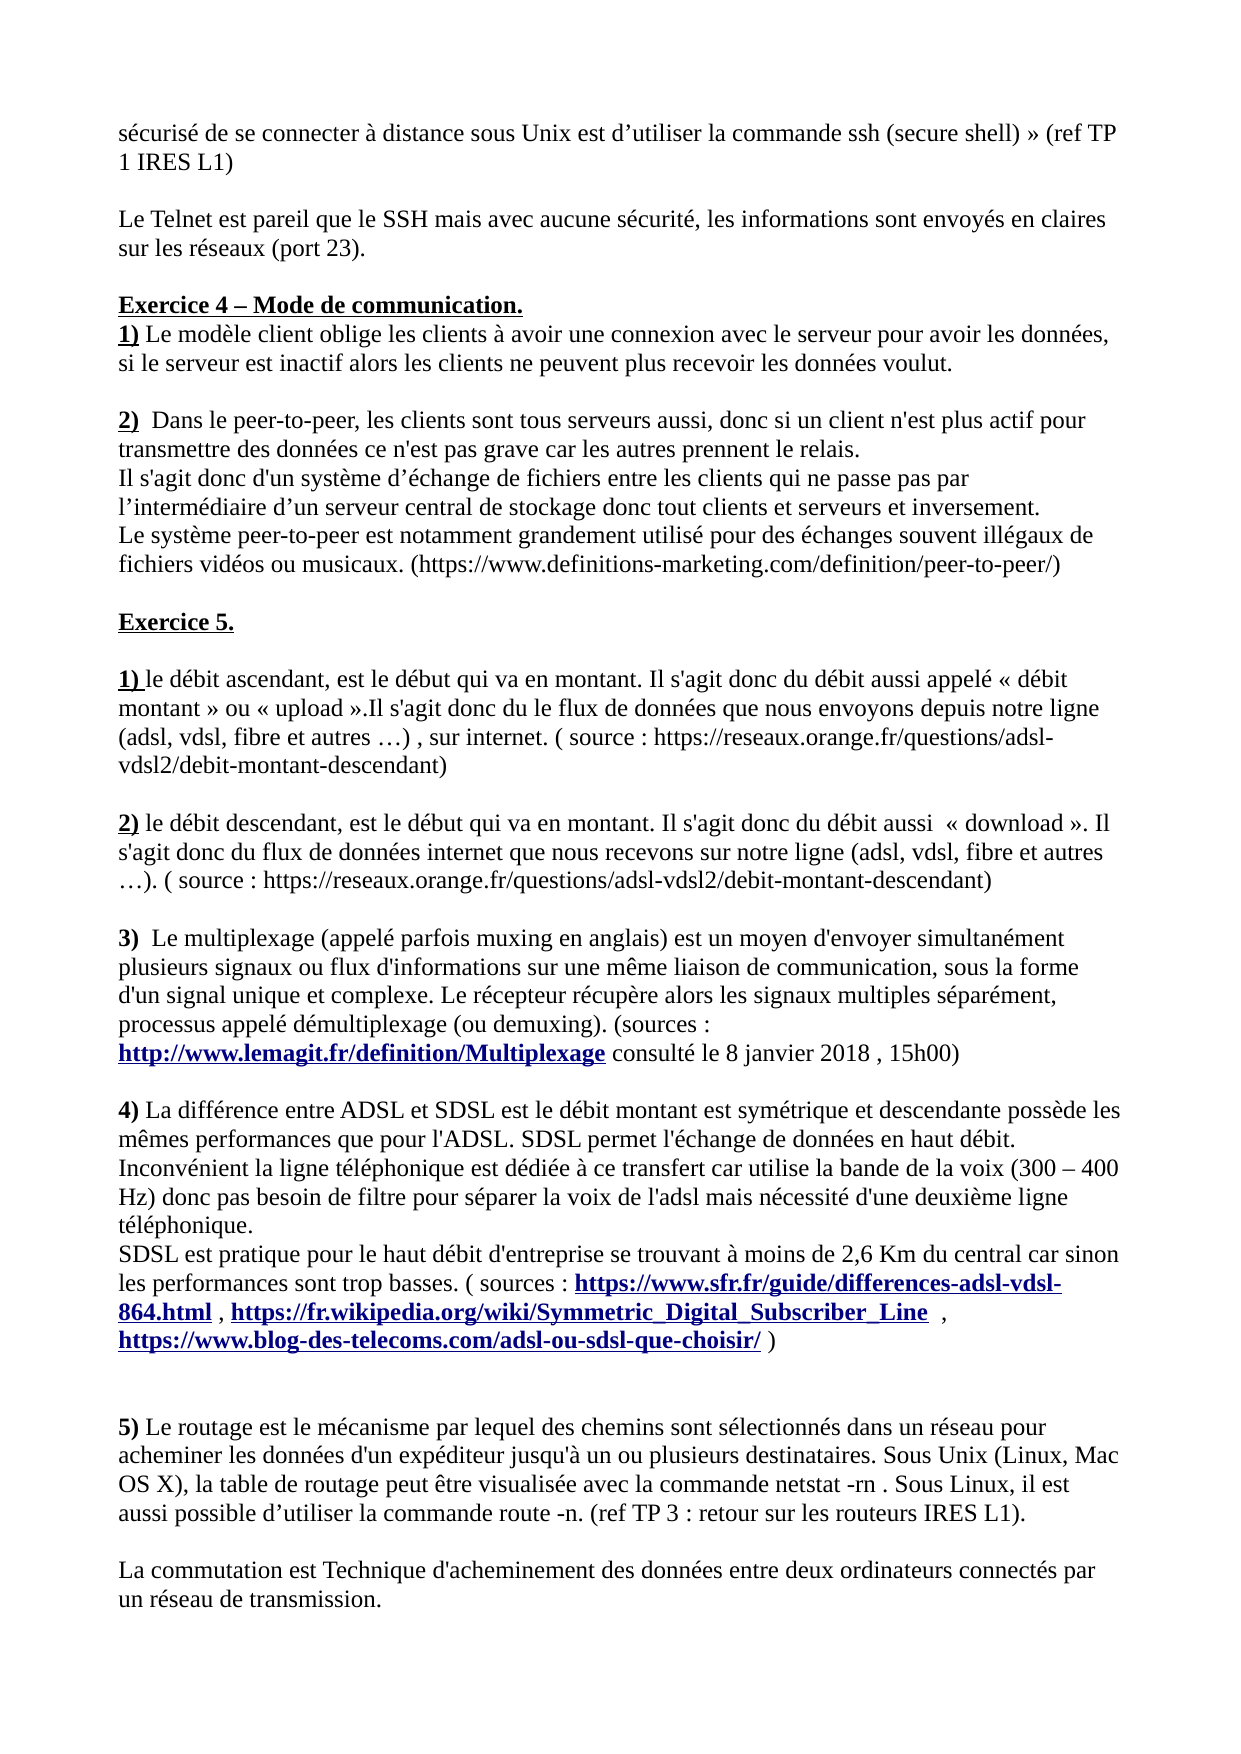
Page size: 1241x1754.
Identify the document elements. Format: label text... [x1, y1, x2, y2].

text Il s'agit donc d'un système d’échange de fichiers entre les clients qui ne passe pas par l’intermédiaire d’un serveur central de stockage donc tout clients et serveurs et inversement. [118, 463, 1122, 521]
text Inconvénient la ligne téléphonique est dédiée à ce transfert car utilise la bande de la voix (300 – 400 Hz) donc pas besoin de filtre pour séparer la voix de l'adsl mais nécessité d'une deuxième ligne téléphonique. [118, 1153, 1122, 1239]
text 1) le débit ascendant, est le début qui va en montant. Il s'agit donc du débit aussi appelé « débit montant » ou « upload ».Il s'agit donc du le flux de données que nous envoyons depuis notre ligne (adsl, vdsl, fibre et autres …) , sur internet. ( source : https://reseaux.orange.fr/questions/adsl-vdsl2/debit-montant-descendant) [118, 664, 1122, 779]
text sécurisé de se connecter à distance sous Unix est d’utiliser la commande ssh (secure shell) » (ref TP 1 IRES L1) [118, 118, 1122, 176]
text 5) Le routage est le mécanisme par lequel des chemins sont sélectionnés dans un réseau pour acheminer les données d'un expéditeur jusqu'à un ou plusieurs destinataires. Sous Unix (Linux, Mac OS X), la table de routage peut être visualisée avec la commande netstat -rn . Sous Linux, il est aussi possible d’utiliser la commande route -n. (ref TP 3 : retour sur les routeurs IRES L1). [118, 1412, 1122, 1527]
text 3) Le multiplexage (appelé parfois muxing en anglais) est un moyen d'envoyer simultanément plusieurs signaux ou flux d'informations sur une même liaison de communication, sous la forme d'un signal unique et complexe. Le récepteur récupère alors les signaux multiples séparément, processus appelé démultiplexage (ou demuxing). (sources : http://www.lemagit.fr/definition/Multiplexage consulté le 8 janvier 2018 , 15h00) [118, 923, 1122, 1067]
text 4) La différence entre ADSL et SDSL est le débit montant est symétrique et descendante possède les mêmes performances que pour l'ADSL. SDSL permet l'échange de données en haut débit. [118, 1096, 1122, 1153]
text Exercice 5. [118, 607, 1122, 636]
text 2) Dans le peer-to-peer, les clients sont tous serveurs aussi, donc si un client n'est plus actif pour transmettre des données ce n'est pas grave car les autres prennent le relais. [118, 406, 1122, 463]
text Le Telnet est pareil que le SSH mais avec aucune sécurité, les informations sont envoyés en claires sur les réseaux (port 23). [118, 204, 1122, 262]
text Exercice 4 – Mode de communication. [118, 291, 1122, 319]
text 1) Le modèle client oblige les clients à avoir une connexion avec le serveur pour avoir les données, si le serveur est inactif alors les clients ne peuvent plus recevoir les données voulut. [118, 319, 1122, 377]
text Le système peer-to-peer est notamment grandement utilisé pour des échanges souvent illégaux de fichiers vidéos ou musicaux. (https://www.definitions-marketing.com/definition/peer-to-peer/) [118, 521, 1122, 578]
text La commutation est Technique d'acheminement des données entre deux ordinateurs connectés par un réseau de transmission. [118, 1556, 1122, 1613]
text 2) le débit descendant, est le début qui va en montant. Il s'agit donc du débit aussi « download ». Il s'agit donc du flux de données internet que nous recevons sur notre ligne (adsl, vdsl, fibre et autres …). ( source : https://reseaux.orange.fr/questions/adsl-vdsl2/debit-montant-descendant) [118, 808, 1122, 894]
text SDSL est pratique pour le haut débit d'entreprise se trouvant à moins de 2,6 Km du central car sinon les performances sont trop basses. ( sources : https://www.sfr.fr/guide/differences-adsl-vdsl-864.html , https://fr.wikipedia.org/wiki/Symmetric_Digital_Subscriber_Line , https://www.blog-des-telecoms.com/adsl-ou-sdsl-que-choisir/ ) [118, 1239, 1122, 1354]
